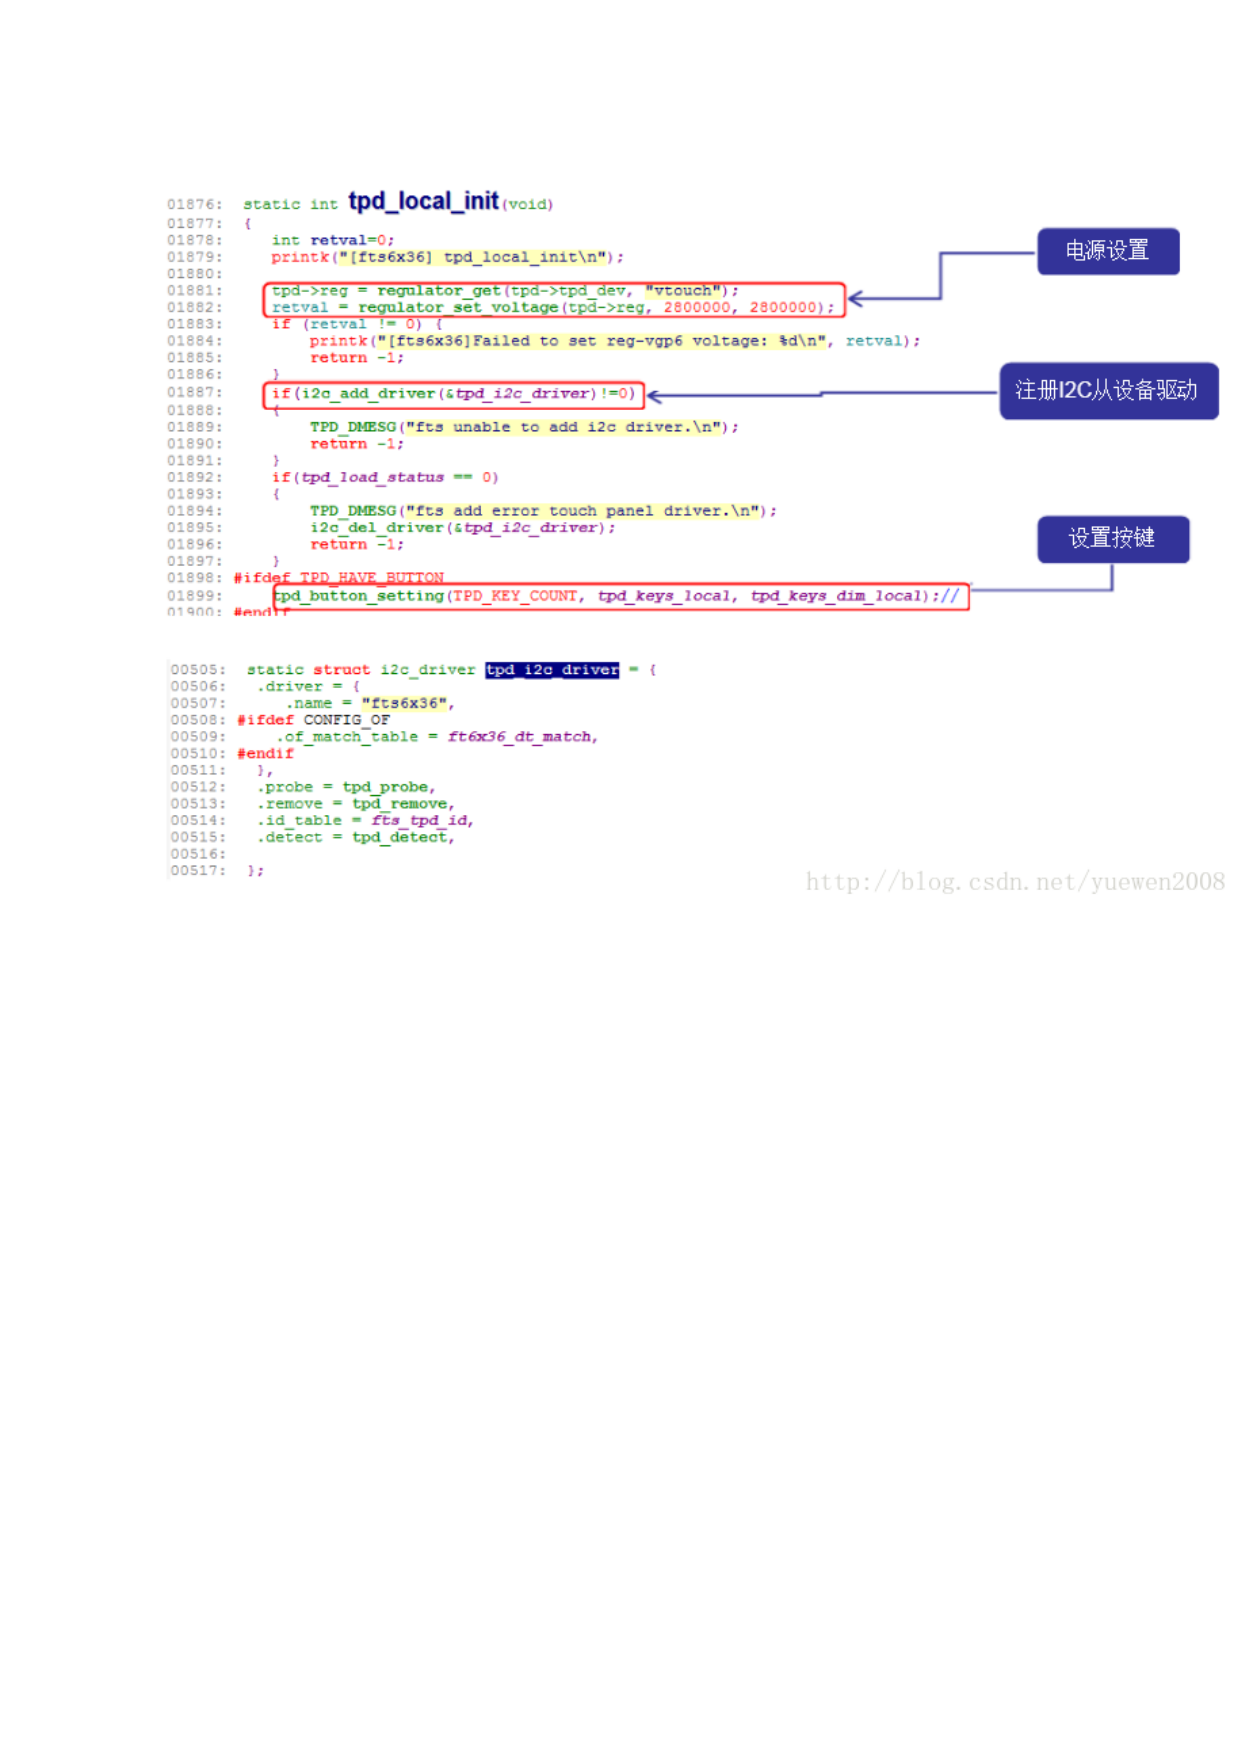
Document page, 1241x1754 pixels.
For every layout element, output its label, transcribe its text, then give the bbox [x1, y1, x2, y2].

text MTK TP 驱动分析 [118, 118, 1122, 155]
picture [118, 155, 1241, 909]
text MTK TP 驱动分析 [118, 909, 1122, 946]
